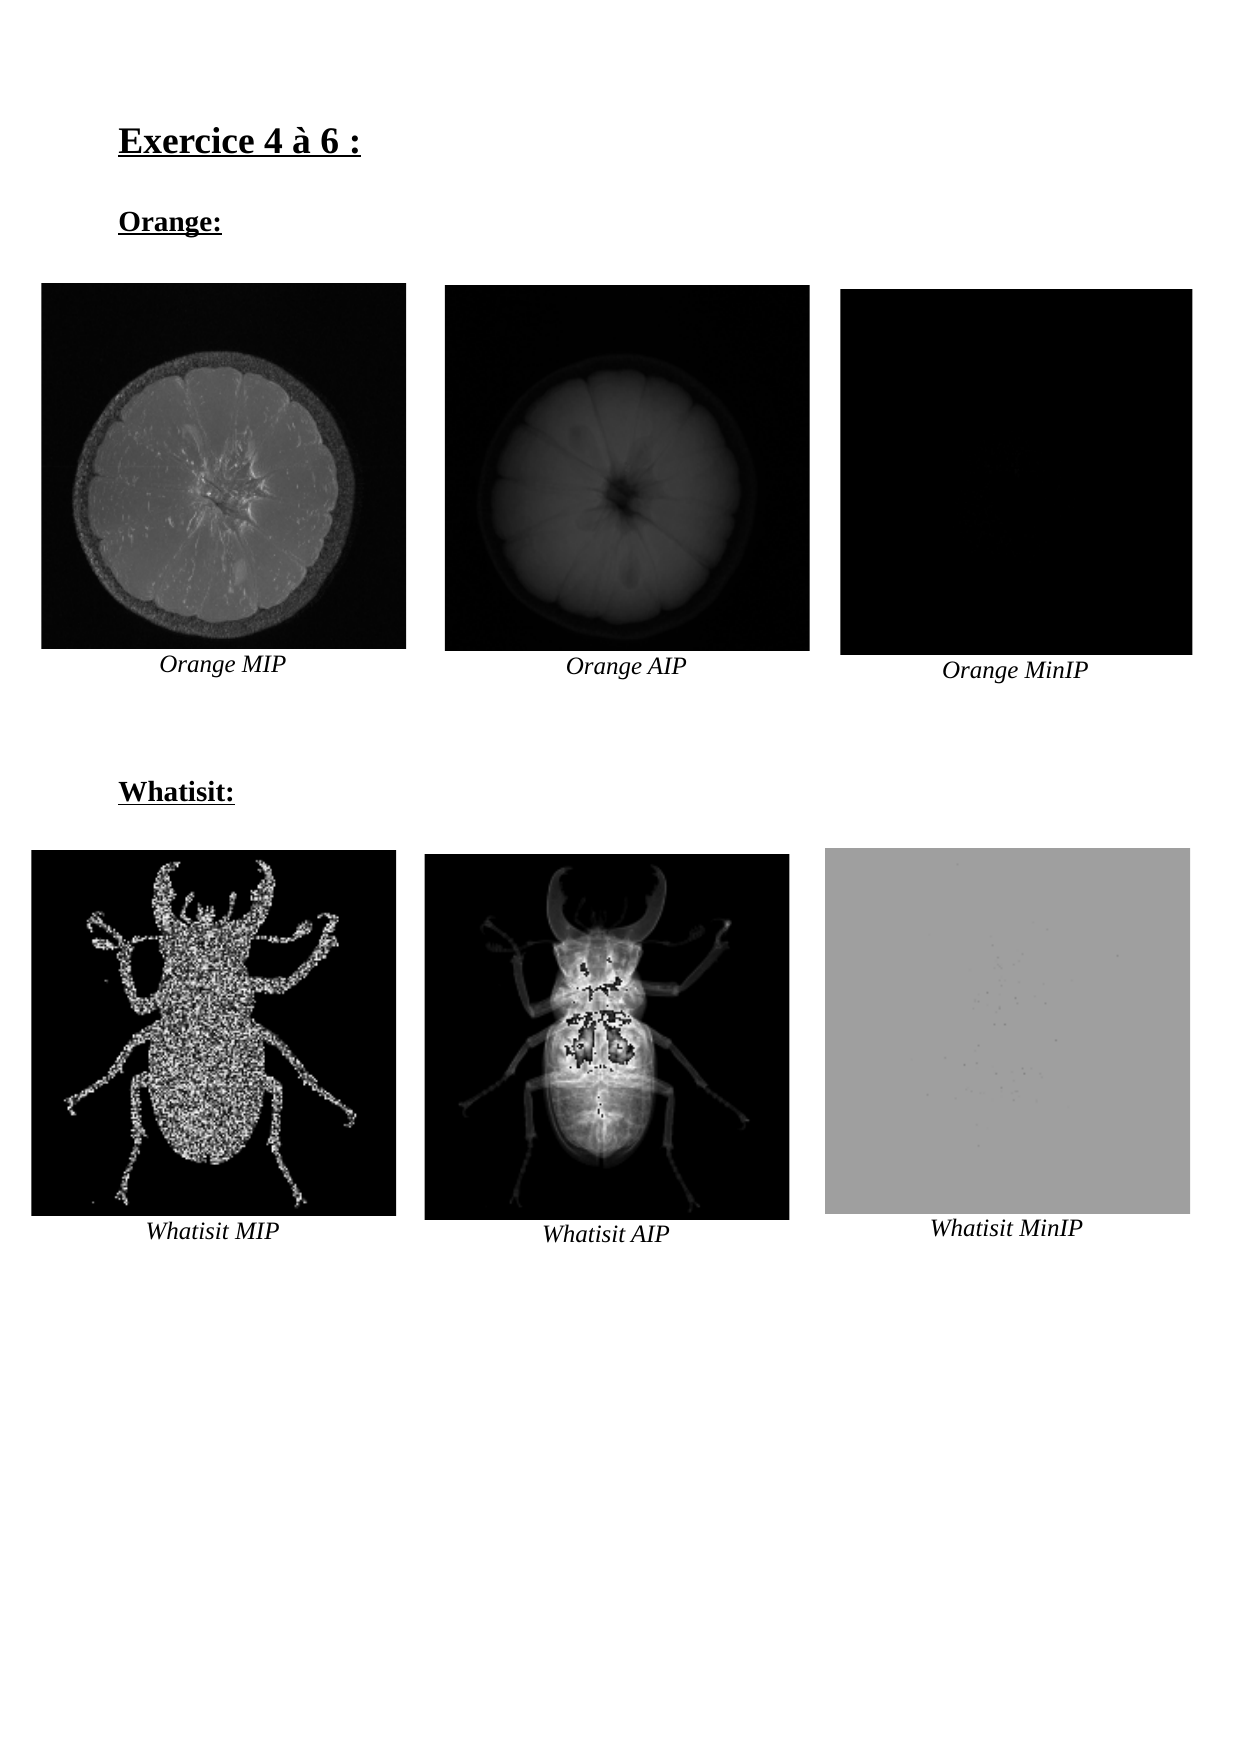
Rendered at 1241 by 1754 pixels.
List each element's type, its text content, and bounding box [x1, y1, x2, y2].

text Whatisit AIP [424, 1220, 789, 1248]
text Orange: [118, 204, 1122, 238]
text Whatisit MinIP [825, 1214, 1190, 1242]
text Whatisit: [118, 774, 1122, 808]
text Whatisit MIP [31, 1216, 396, 1244]
picture [424, 854, 790, 1220]
text Exercice 4 à 6 : [118, 118, 1122, 161]
picture [825, 848, 1191, 1214]
picture [840, 289, 1193, 655]
picture [31, 850, 397, 1216]
text Orange AIP [445, 651, 810, 679]
picture [444, 285, 810, 651]
text Orange MIP [41, 649, 406, 677]
picture [41, 283, 407, 649]
text Orange MinIP [840, 655, 1192, 683]
